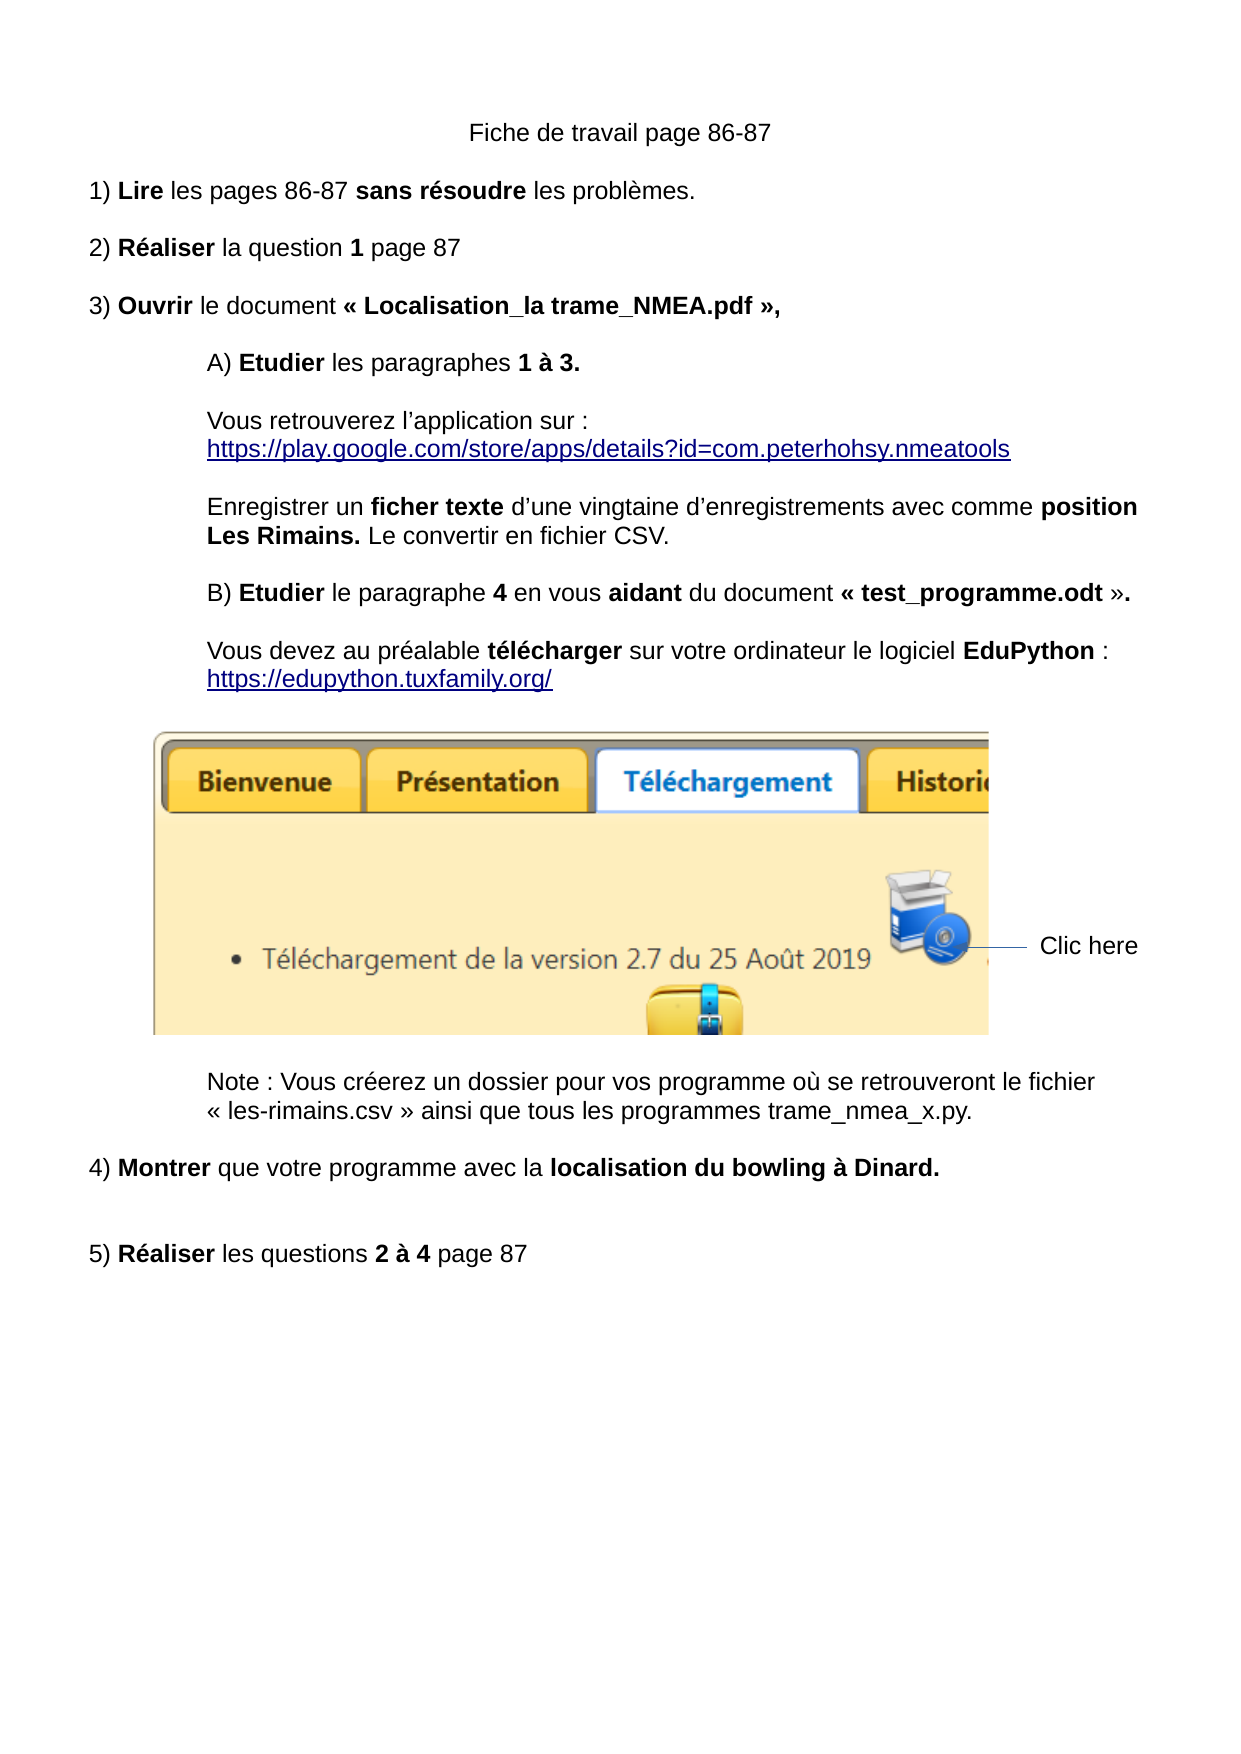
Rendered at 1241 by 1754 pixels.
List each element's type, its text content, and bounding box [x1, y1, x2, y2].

text 5) Réaliser les questions 2 à 4 page 87 [88, 1239, 1152, 1268]
text Note : Vous créerez un dossier pour vos programme où se retrouveront le fichier « les-rimains.csv » ainsi que tous les programmes trame_nmea_x.py. [207, 1067, 1152, 1124]
text 2) Réaliser la question 1 page 87 [88, 233, 1152, 262]
text Fiche de travail page 86-87 [88, 118, 1152, 147]
text Vous devez au préalable télécharger sur votre ordinateur le logiciel EduPython : [207, 636, 1152, 664]
text A) Etudier les paragraphes 1 à 3. [207, 348, 1152, 377]
picture [149, 721, 989, 1035]
text 1) Lire les pages 86-87 sans résoudre les problèmes. [88, 176, 1152, 204]
text Enregistrer un ficher texte d’une vingtaine d’enregistrements avec comme position Les Rimains. Le convertir en fichier CSV. [207, 492, 1152, 549]
text 4) Montrer que votre programme avec la localisation du bowling à Dinard. [88, 1153, 1152, 1182]
text B) Etudier le paragraphe 4 en vous aidant du document « test_programme.odt ». [207, 578, 1152, 607]
text 3) Ouvrir le document « Localisation_la trame_NMEA.pdf », [88, 291, 1152, 319]
text https://edupython.tuxfamily.org/ [207, 664, 1152, 693]
text Vous retrouverez l’application sur : [207, 406, 1152, 434]
text https://play.google.com/store/apps/details?id=com.peterhohsy.nmeatools [207, 434, 1152, 463]
